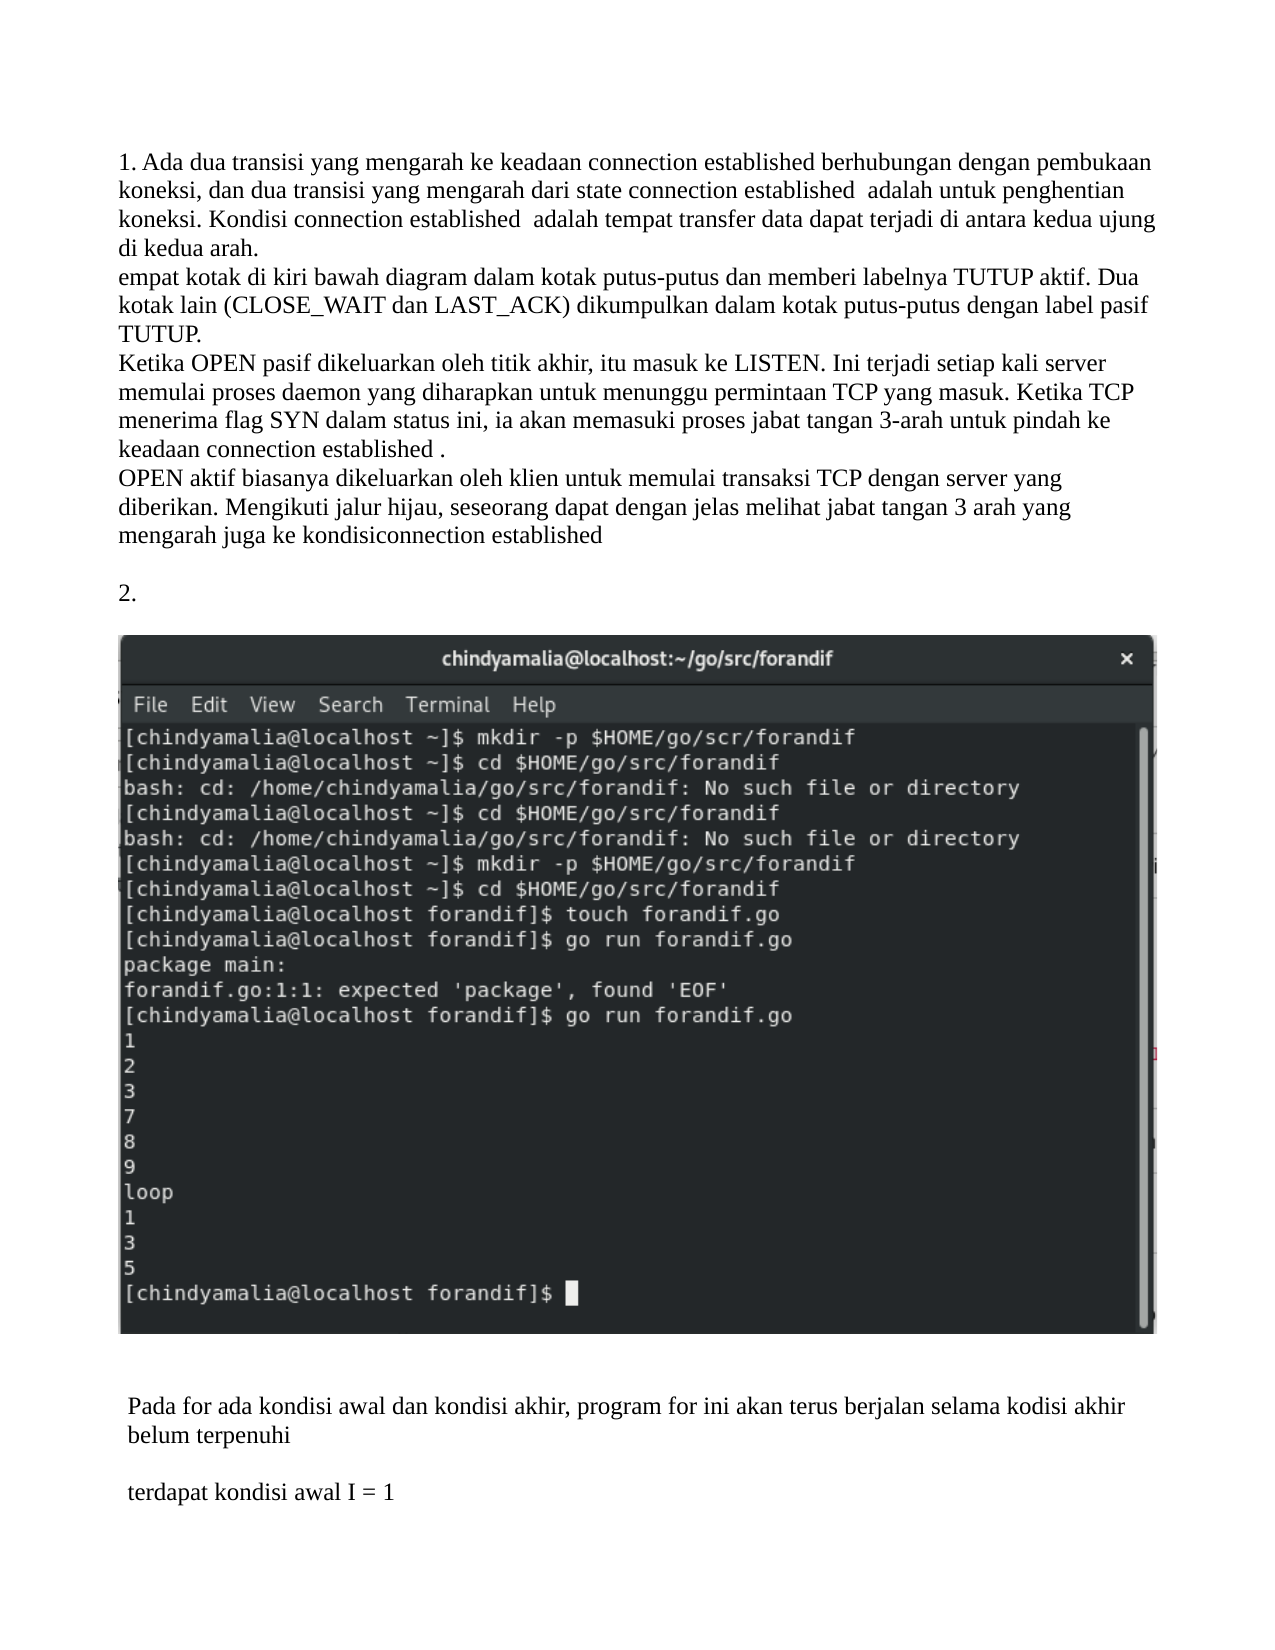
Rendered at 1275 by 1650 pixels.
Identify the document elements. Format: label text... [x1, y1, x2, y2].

text Pada for ada kondisi awal dan kondisi akhir, program for ini akan terus berjalan selama kodisi akhir belum terpenuhi [127, 1391, 1157, 1449]
list 1. Ada dua transisi yang mengarah ke keadaan connection established berhubungan dengan pembukaan koneksi, dan dua transisi yang mengarah dari state connection established adalah untuk penghentian koneksi. Kondisi connection established adalah tempat transfer data dapat terjadi di antara kedua ujung di kedua arah. [118, 147, 1157, 262]
list empat kotak di kiri bawah diagram dalam kotak putus-putus dan memberi labelnya TUTUP aktif. Dua kotak lain (CLOSE_WAIT dan LAST_ACK) dikumpulkan dalam kotak putus-putus dengan label pasif TUTUP. [118, 262, 1157, 348]
text terdapat kondisi awal I = 1 [127, 1477, 1157, 1506]
list OPEN aktif biasanya dikeluarkan oleh klien untuk memulai transaksi TCP dengan server yang diberikan. Mengikuti jalur hijau, seseorang dapat dengan jelas melihat jabat tangan 3 arah yang mengarah juga ke kondisiconnection established [118, 463, 1157, 549]
list Ketika OPEN pasif dikeluarkan oleh titik akhir, itu masuk ke LISTEN. Ini terjadi setiap kali server memulai proses daemon yang diharapkan untuk menunggu permintaan TCP yang masuk. Ketika TCP menerima flag SYN dalam status ini, ia akan memasuki proses jabat tangan 3-arah untuk pindah ke keadaan connection established . [118, 348, 1157, 463]
picture [118, 635, 1158, 1334]
